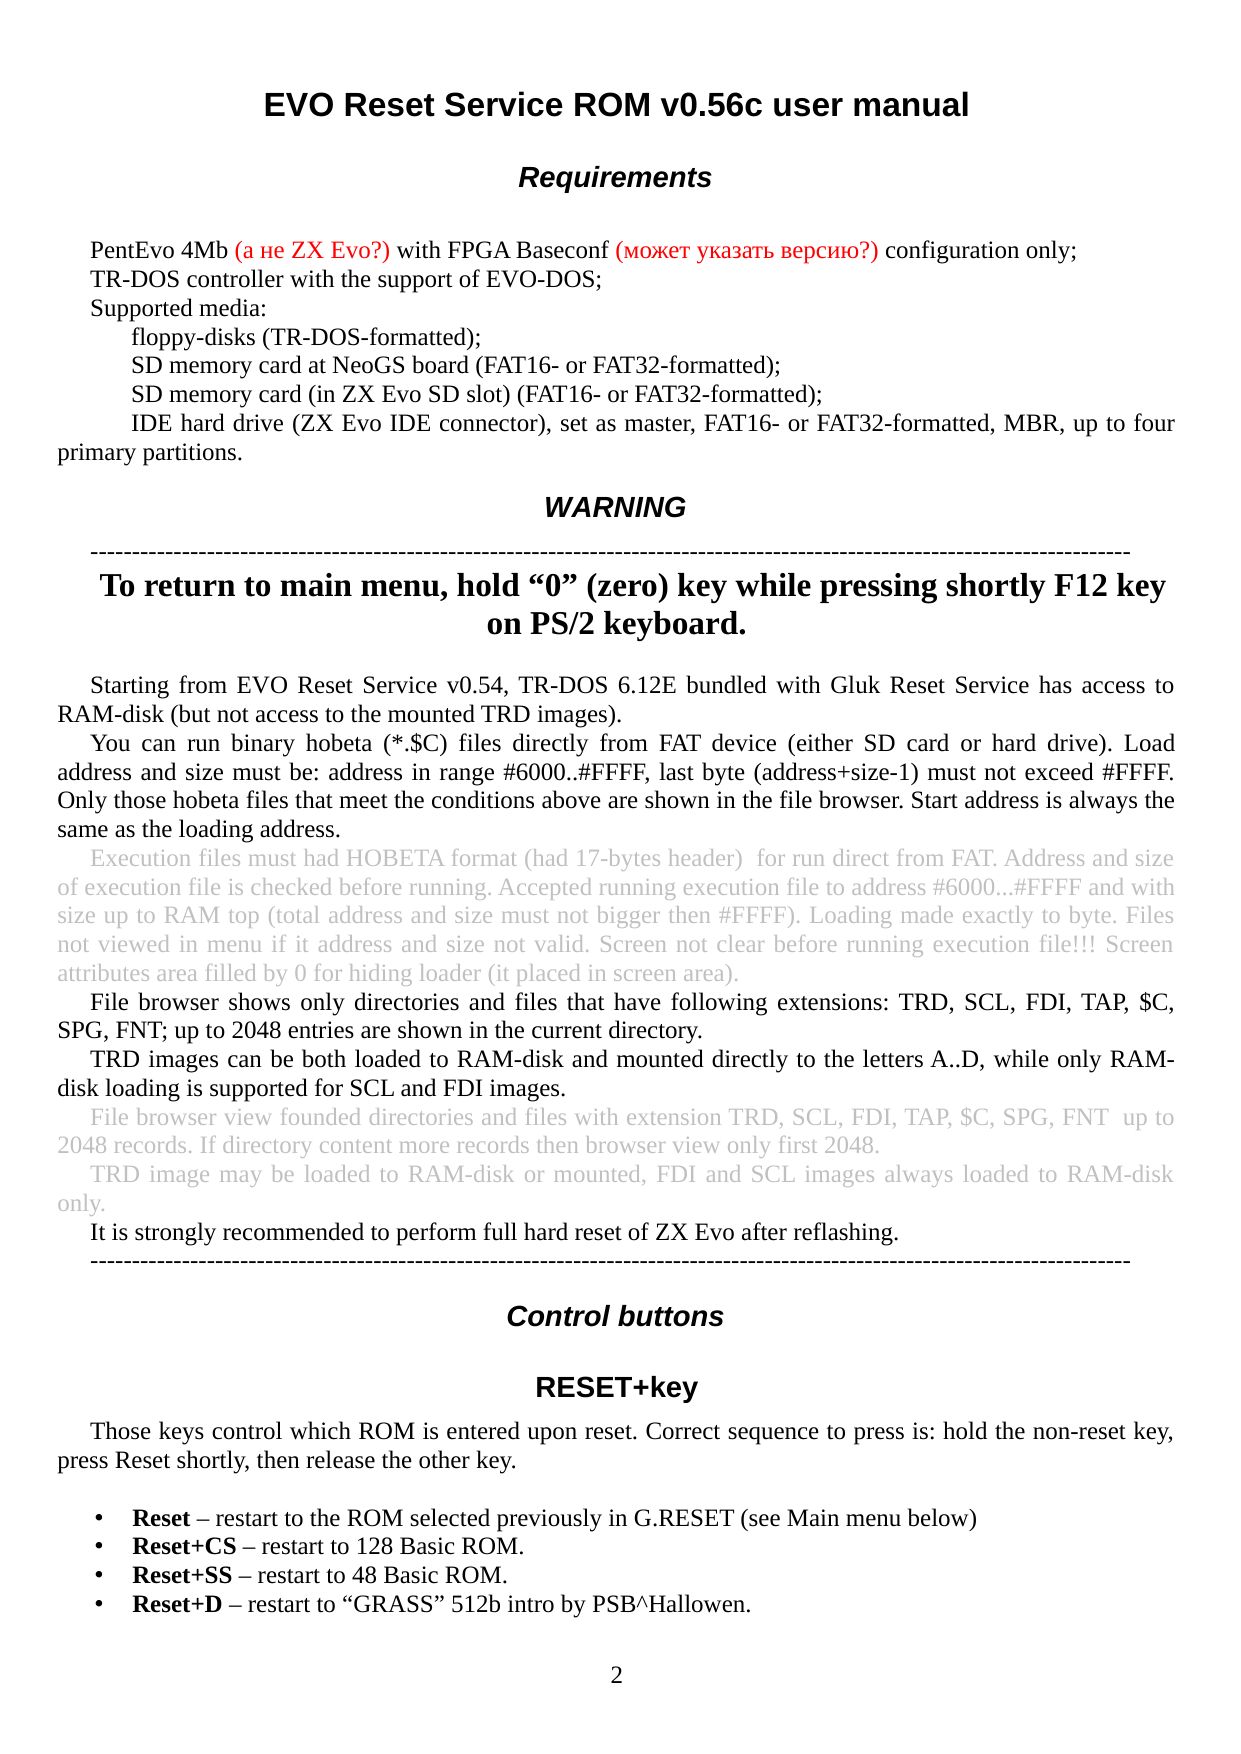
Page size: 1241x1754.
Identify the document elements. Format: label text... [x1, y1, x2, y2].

subtitle RESET+key [57, 1370, 1176, 1404]
text IDE hard drive (ZX Evo IDE connector), set as master, FAT16- or FAT32-formatted, MBR, up to four primary partitions. [57, 408, 1176, 465]
list Reset – restart to the ROM selected previously in G.RESET (see Main menu below) [94, 1503, 1176, 1531]
text SD memory card at NeoGS board (FAT16- or FAT32-formatted); [57, 350, 1176, 379]
subtitle Requirements [57, 161, 1176, 194]
text TR-DOS controller with the support of EVO-DOS; [57, 264, 1176, 293]
text TRD image may be loaded to RAM-disk or mounted, FDI and SCL images always loaded to RAM-disk only. [57, 1159, 1176, 1217]
text floppy-disks (TR-DOS-formatted); [57, 322, 1176, 350]
subtitle EVO Reset Service ROM v0.56c user manual [57, 84, 1176, 123]
text You can run binary hobeta (*.$C) files directly from FAT device (either SD card or hard drive). Load address and size must be: address in range #6000..#FFFF, last byte (address+size-1) must not exceed #FFFF. Only those hobeta files that meet the conditions above are shown in the file browser. Start address is always the same as the loading address. [57, 728, 1176, 843]
text It is strongly recommended to perform full hard reset of ZX Evo after reflashing. [57, 1217, 1176, 1246]
text File browser view founded directories and files with extension TRD, SCL, FDI, TAP, $C, SPG, FNT up to 2048 records. If directory content more records then browser view only first 2048. [57, 1102, 1176, 1159]
text To return to main menu, hold “0” (zero) key while pressing shortly F12 key on PS/2 keyboard. [57, 565, 1176, 642]
list Reset+CS – restart to 128 Basic ROM. [94, 1531, 1176, 1560]
text Those keys control which ROM is entered upon reset. Correct sequence to press is: hold the non-reset key, press Reset shortly, then release the other key. [57, 1416, 1176, 1474]
list Reset+SS – restart to 48 Basic ROM. [94, 1560, 1176, 1589]
list Reset+D – restart to “GRASS” 512b intro by PSB^Hallowen. [94, 1589, 1176, 1618]
text TRD images can be both loaded to RAM-disk and mounted directly to the letters A..D, while only RAM-disk loading is supported for SCL and FDI images. [57, 1044, 1176, 1102]
text ----------------------------------------------------------------------------------------------------------------------------- [57, 1246, 1176, 1274]
text ----------------------------------------------------------------------------------------------------------------------------- [57, 536, 1176, 565]
text SD memory card (in ZX Evo SD slot) (FAT16- or FAT32-formatted); [57, 379, 1176, 408]
text PentEvo 4Mb (а не ZX Evo?) with FPGA Baseconf (может указать версию?) configuration only; [57, 235, 1176, 264]
subtitle WARNING [57, 490, 1176, 524]
text Starting from EVO Reset Service v0.54, TR-DOS 6.12E bundled with Gluk Reset Service has access to RAM-disk (but not access to the mounted TRD images). [57, 671, 1176, 728]
subtitle Control buttons [57, 1299, 1176, 1333]
text Execution files must had HOBETA format (had 17-bytes header) for run direct from FAT. Address and size of execution file is checked before running. Accepted running execution file to address #6000...#FFFF and with size up to RAM top (total address and size must not bigger then #FFFF). Loading made exactly to byte. Files not viewed in menu if it address and size not valid. Screen not clear before running execution file!!! Screen attributes area filled by 0 for hiding loader (it placed in screen area). [57, 843, 1176, 987]
text File browser shows only directories and files that have following extensions: TRD, SCL, FDI, TAP, $C, SPG, FNT; up to 2048 entries are shown in the current directory. [57, 987, 1176, 1044]
text Supported media: [57, 293, 1176, 322]
